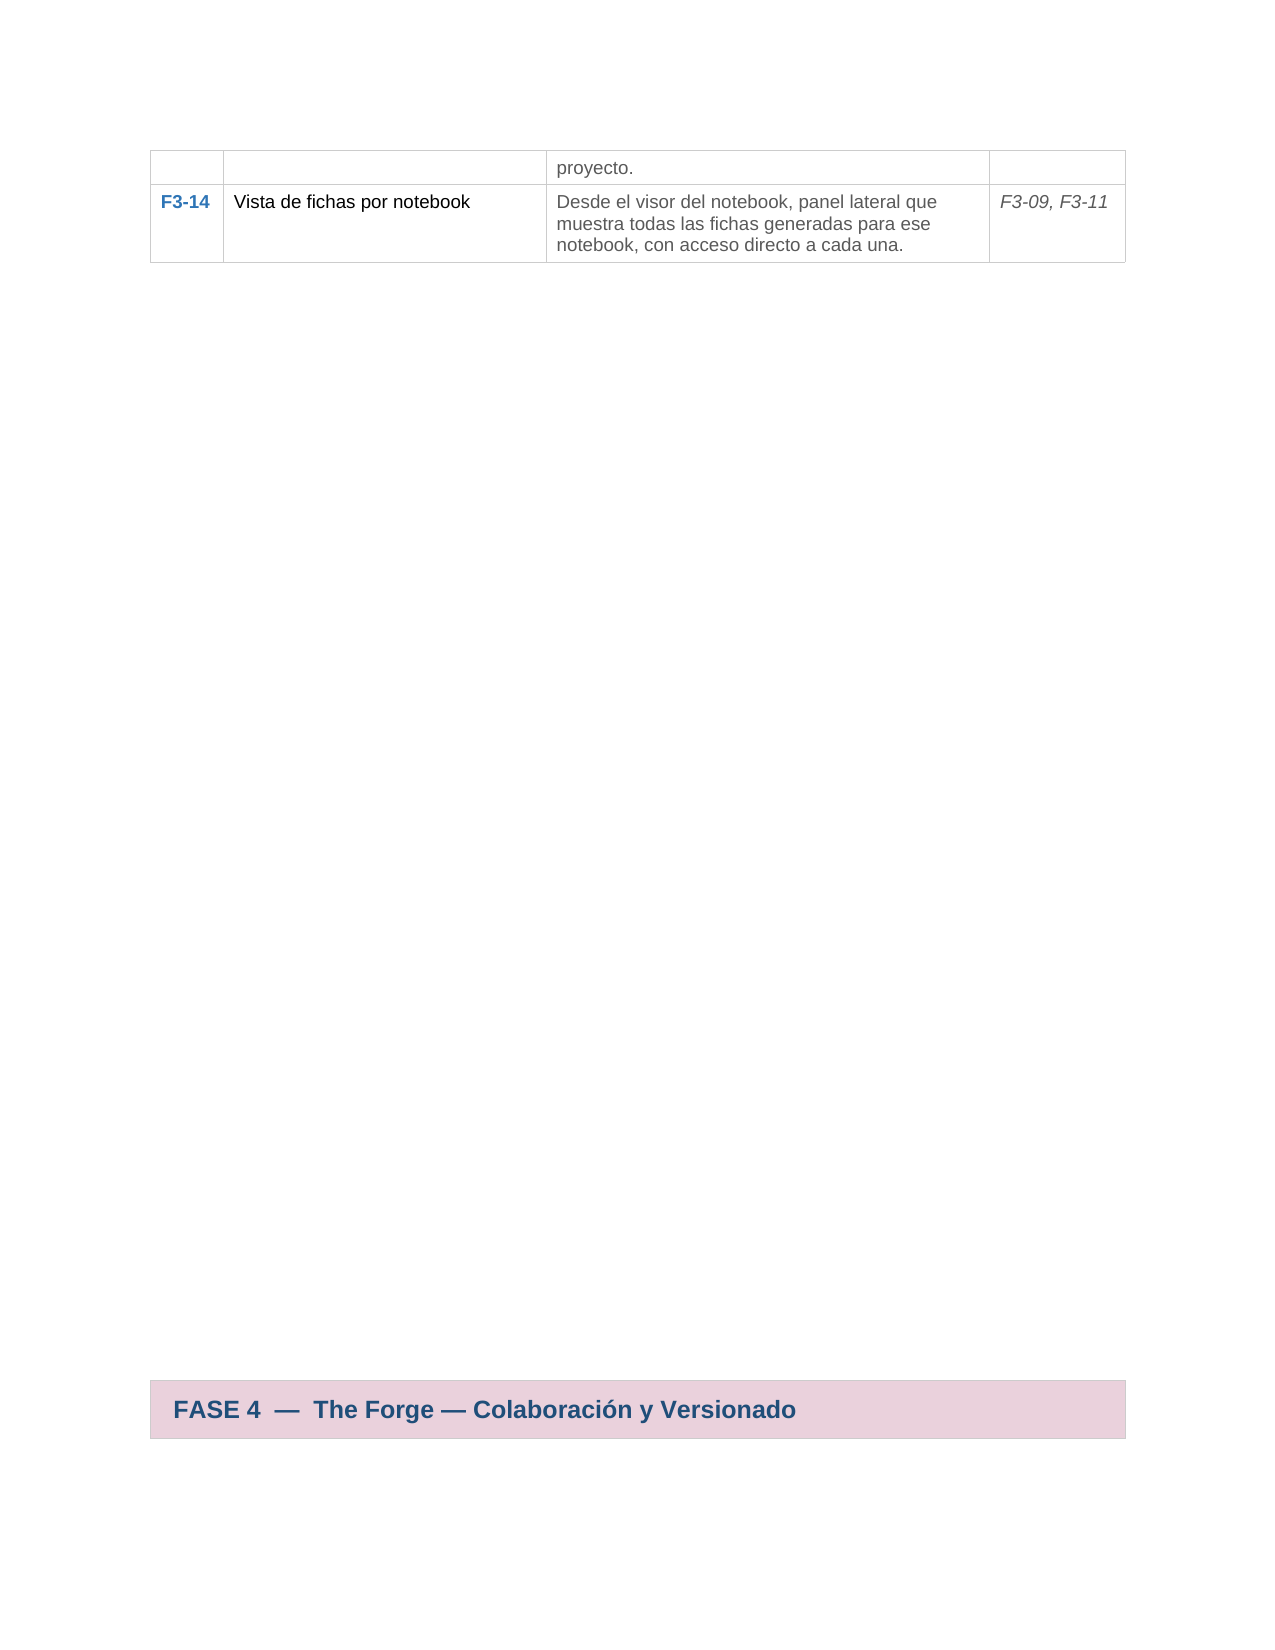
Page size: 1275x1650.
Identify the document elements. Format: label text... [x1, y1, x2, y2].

table_cell F3-14 [151, 185, 223, 262]
table_cell F3-09, F3-11 [990, 185, 1125, 262]
table_cell Desde el visor del notebook, panel lateral que muestra todas las fichas generadas para ese notebook, con acceso directo a cada una. [547, 185, 989, 262]
table_header FASE 4 — The Forge — Colaboración y Versionado [151, 1381, 1125, 1438]
table_cell proyecto. [547, 151, 989, 184]
table_cell [224, 151, 546, 184]
table_cell [990, 151, 1125, 184]
table_cell [151, 151, 223, 184]
table_cell Vista de fichas por notebook [224, 185, 546, 262]
